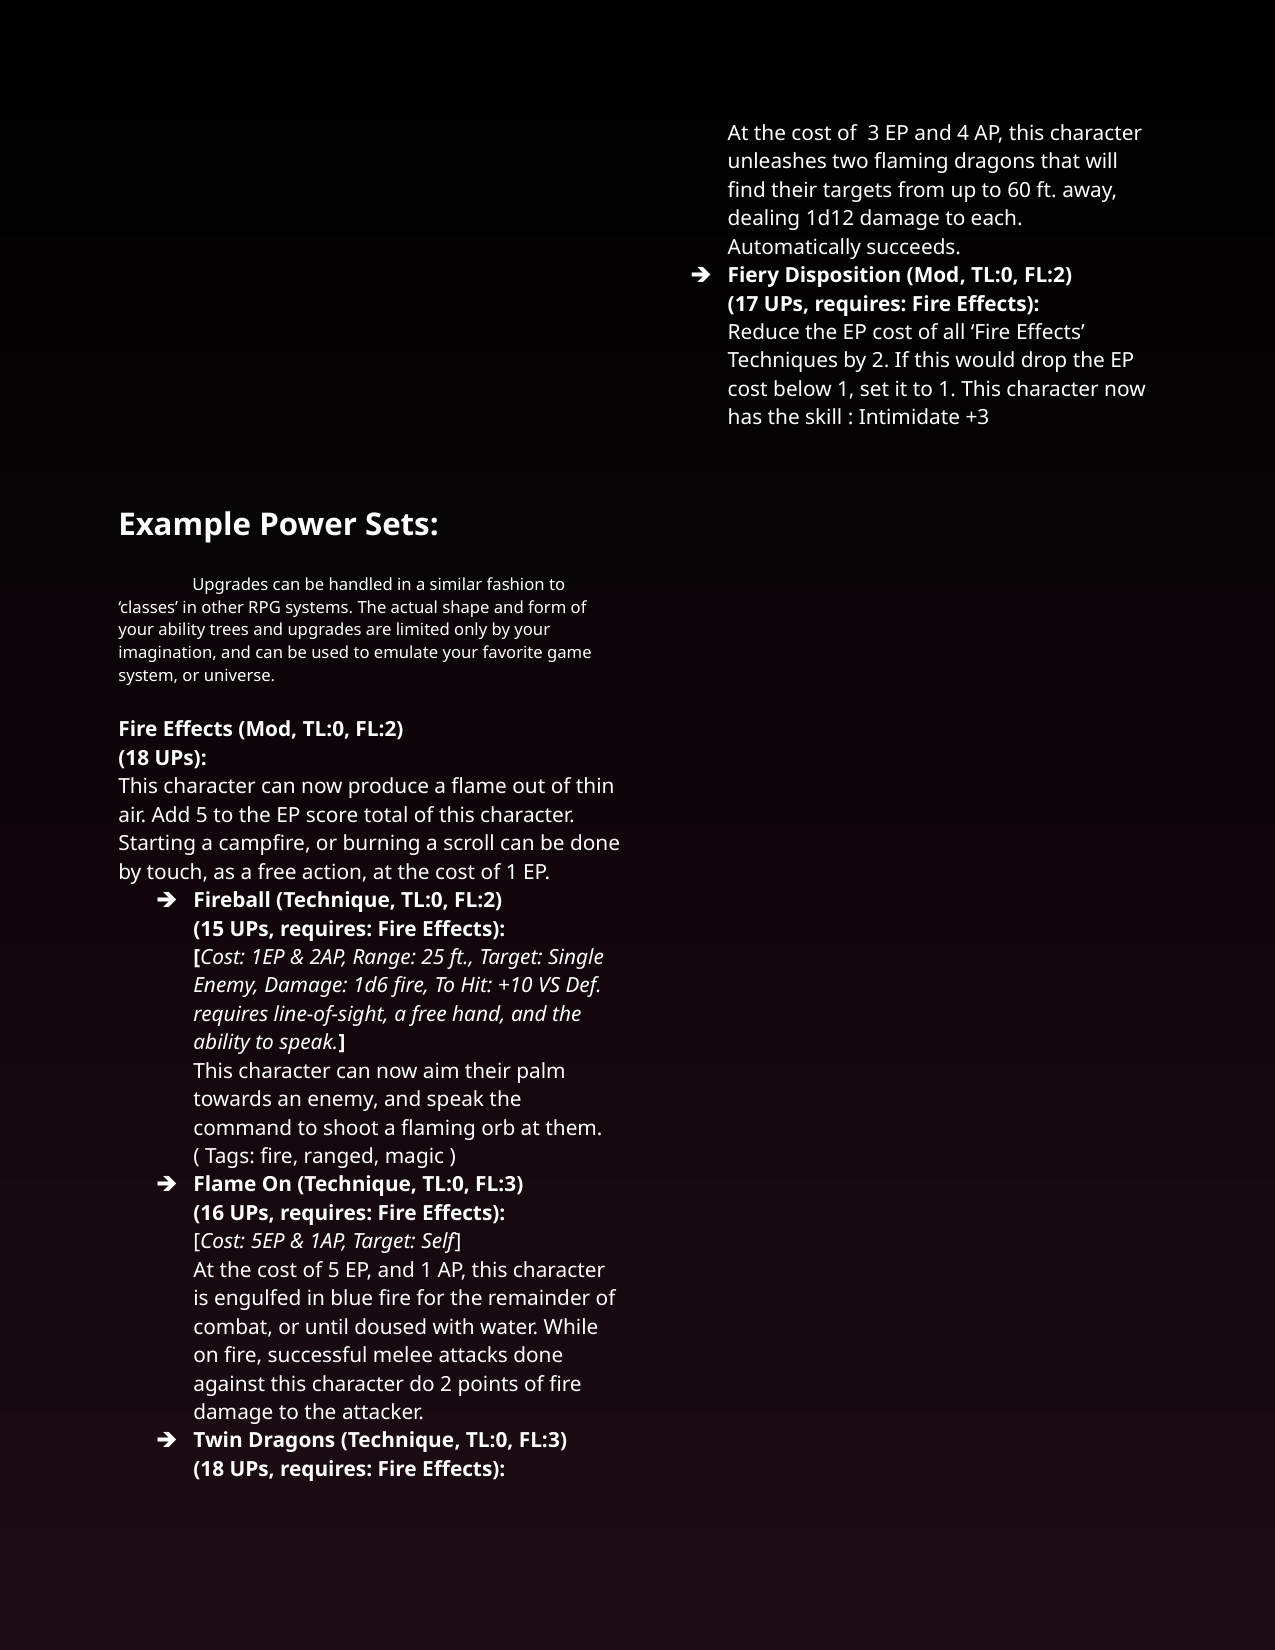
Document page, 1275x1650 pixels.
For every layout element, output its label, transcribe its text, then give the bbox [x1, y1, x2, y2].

list (17 UPs, requires: Fire Effects): [690, 289, 1157, 317]
text Example Power Sets: [118, 502, 622, 544]
list (18 UPs, requires: Fire Effects): [156, 1454, 622, 1482]
list [Cost: 1EP & 2AP, Range: 25 ft., Target: Single Enemy, Damage: 1d6 fire, To Hit: +10 VS Def. requires line-of-sight, a free hand, and the ability to speak.] [156, 942, 622, 1056]
list Fiery Disposition (Mod, TL:0, FL:2) [690, 260, 1157, 289]
list Flame On (Technique, TL:0, FL:3) [156, 1169, 622, 1198]
list At the cost of 5 EP, and 1 AP, this character is engulfed in blue fire for the remainder of combat, or until doused with water. While on fire, successful melee attacks done against this character do 2 points of fire damage to the attacker. [156, 1255, 622, 1426]
list ( Tags: fire, ranged, magic ) [156, 1141, 622, 1169]
text Fire Effects (Mod, TL:0, FL:2) [118, 714, 622, 743]
list This character can now aim their palm towards an enemy, and speak the command to shoot a flaming orb at them. [156, 1056, 622, 1141]
list (16 UPs, requires: Fire Effects): [156, 1198, 622, 1226]
text (18 UPs): [118, 743, 622, 771]
list (15 UPs, requires: Fire Effects): [156, 914, 622, 942]
list Twin Dragons (Technique, TL:0, FL:3) [156, 1426, 622, 1454]
list Reduce the EP cost of all ‘Fire Effects’ Techniques by 2. If this would drop the EP cost below 1, set it to 1. This character now has the skill : Intimidate +3 [690, 317, 1157, 431]
text This character can now produce a flame out of thin air. Add 5 to the EP score total of this character. Starting a campfire, or burning a scroll can be done by touch, as a free action, at the cost of 1 EP. [118, 771, 622, 885]
list Fireball (Technique, TL:0, FL:2) [156, 885, 622, 914]
list At the cost of 3 EP and 4 AP, this character unleashes two flaming dragons that will find their targets from up to 60 ft. away, dealing 1d12 damage to each. Automatically succeeds. [690, 118, 1157, 260]
text Upgrades can be handled in a similar fashion to ‘classes’ in other RPG systems. The actual shape and form of your ability trees and upgrades are limited only by your imagination, and can be used to emulate your favorite game system, or universe. [118, 573, 622, 686]
list [Cost: 5EP & 1AP, Target: Self] [156, 1226, 622, 1255]
